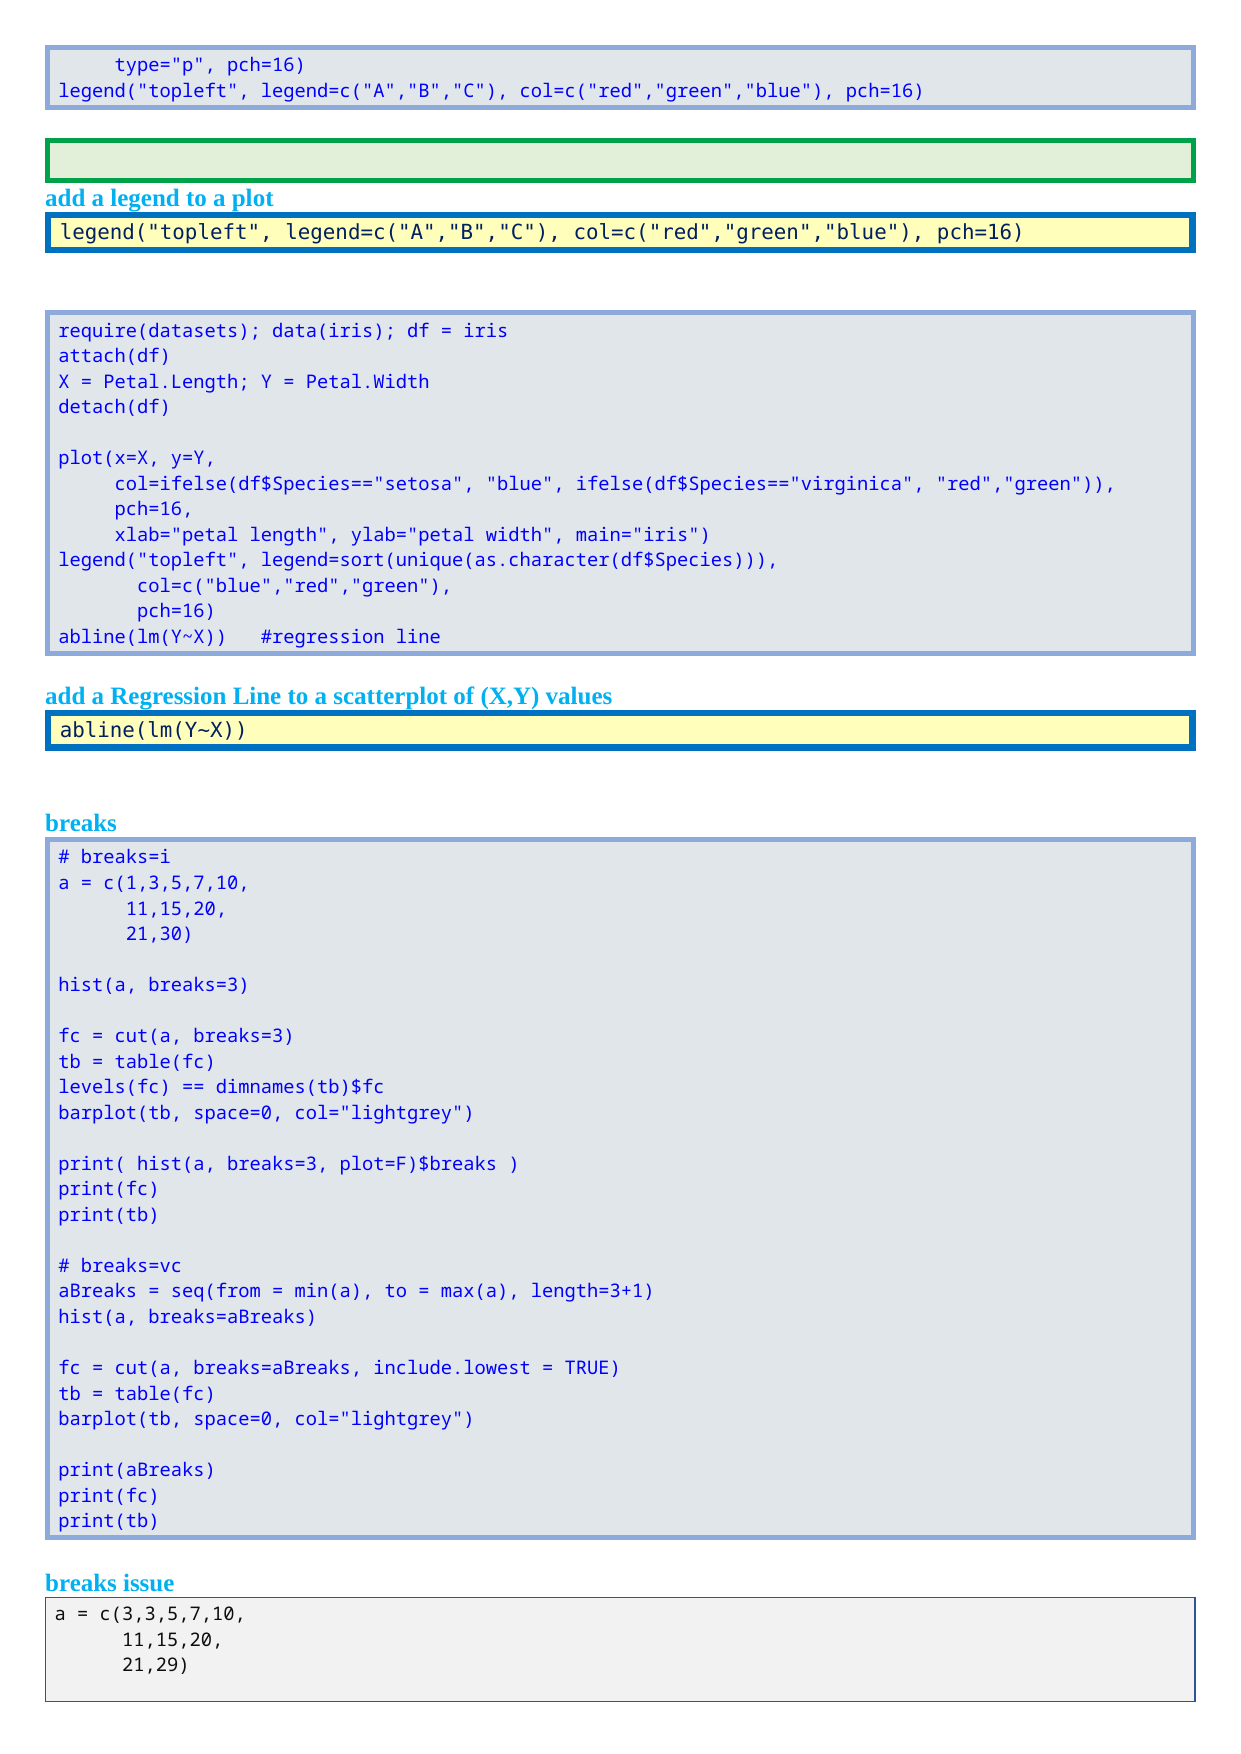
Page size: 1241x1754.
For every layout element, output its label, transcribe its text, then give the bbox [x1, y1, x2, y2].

text print(tb) [50, 1194, 1191, 1220]
text pch=16) [50, 591, 1191, 617]
text print(aBreaks) [50, 1449, 1191, 1475]
text pch=16, [50, 489, 1191, 514]
text require(datasets); data(iris); df = iris [50, 315, 1191, 336]
text attach(df) [50, 336, 1191, 361]
title add a legend to a plot [45, 183, 1196, 212]
text abline(lm(Y~X)) #regression line [50, 617, 1191, 651]
text print(fc) [50, 1475, 1191, 1501]
title add a Regression Line to a scatterplot of (X,Y) values [45, 681, 1196, 710]
text # breaks=i [50, 842, 1191, 863]
text col=ifelse(df$Species=="setosa", "blue", ifelse(df$Species=="virginica", "red","green")), [50, 463, 1191, 489]
text 21,30) [50, 914, 1191, 939]
text plot(x=X, y=Y, [50, 438, 1191, 463]
text levels(fc) == dimnames(tb)$fc [50, 1067, 1191, 1092]
text abline(lm(Y~X)) [51, 716, 1189, 744]
text col=c("blue","red","green"), [50, 566, 1191, 591]
text # breaks=vc [50, 1245, 1191, 1271]
text hist(a, breaks=aBreaks) [50, 1296, 1191, 1322]
text tb = table(fc) [50, 1373, 1191, 1398]
text a = c(1,3,5,7,10, [50, 863, 1191, 888]
title breaks issue [45, 1568, 1196, 1597]
text type="p", pch=16) [50, 50, 1191, 71]
text 11,15,20, [50, 888, 1191, 914]
text legend("topleft", legend=c("A","B","C"), col=c("red","green","blue"), pch=16) [51, 218, 1189, 247]
text print(fc) [50, 1169, 1191, 1194]
text barplot(tb, space=0, col="lightgrey") [50, 1092, 1191, 1118]
text tb = table(fc) [50, 1041, 1191, 1067]
text fc = cut(a, breaks=aBreaks, include.lowest = TRUE) [50, 1347, 1191, 1373]
text 21,29) [46, 1648, 1194, 1674]
text print( hist(a, breaks=3, plot=F)$breaks ) [50, 1143, 1191, 1169]
text 11,15,20, [46, 1623, 1194, 1648]
text legend("topleft", legend=sort(unique(as.character(df$Species))), [50, 540, 1191, 566]
text a = c(3,3,5,7,10, [46, 1598, 1194, 1623]
text xlab="petal length", ylab="petal width", main="iris") [50, 514, 1191, 540]
text print(tb) [50, 1501, 1191, 1535]
text barplot(tb, space=0, col="lightgrey") [50, 1398, 1191, 1424]
text hist(a, breaks=3) [50, 965, 1191, 990]
title breaks [45, 808, 1196, 837]
text X = Petal.Length; Y = Petal.Width [50, 361, 1191, 387]
text aBreaks = seq(from = min(a), to = max(a), length=3+1) [50, 1271, 1191, 1296]
text fc = cut(a, breaks=3) [50, 1016, 1191, 1041]
text legend("topleft", legend=c("A","B","C"), col=c("red","green","blue"), pch=16) [50, 71, 1191, 105]
text detach(df) [50, 387, 1191, 412]
